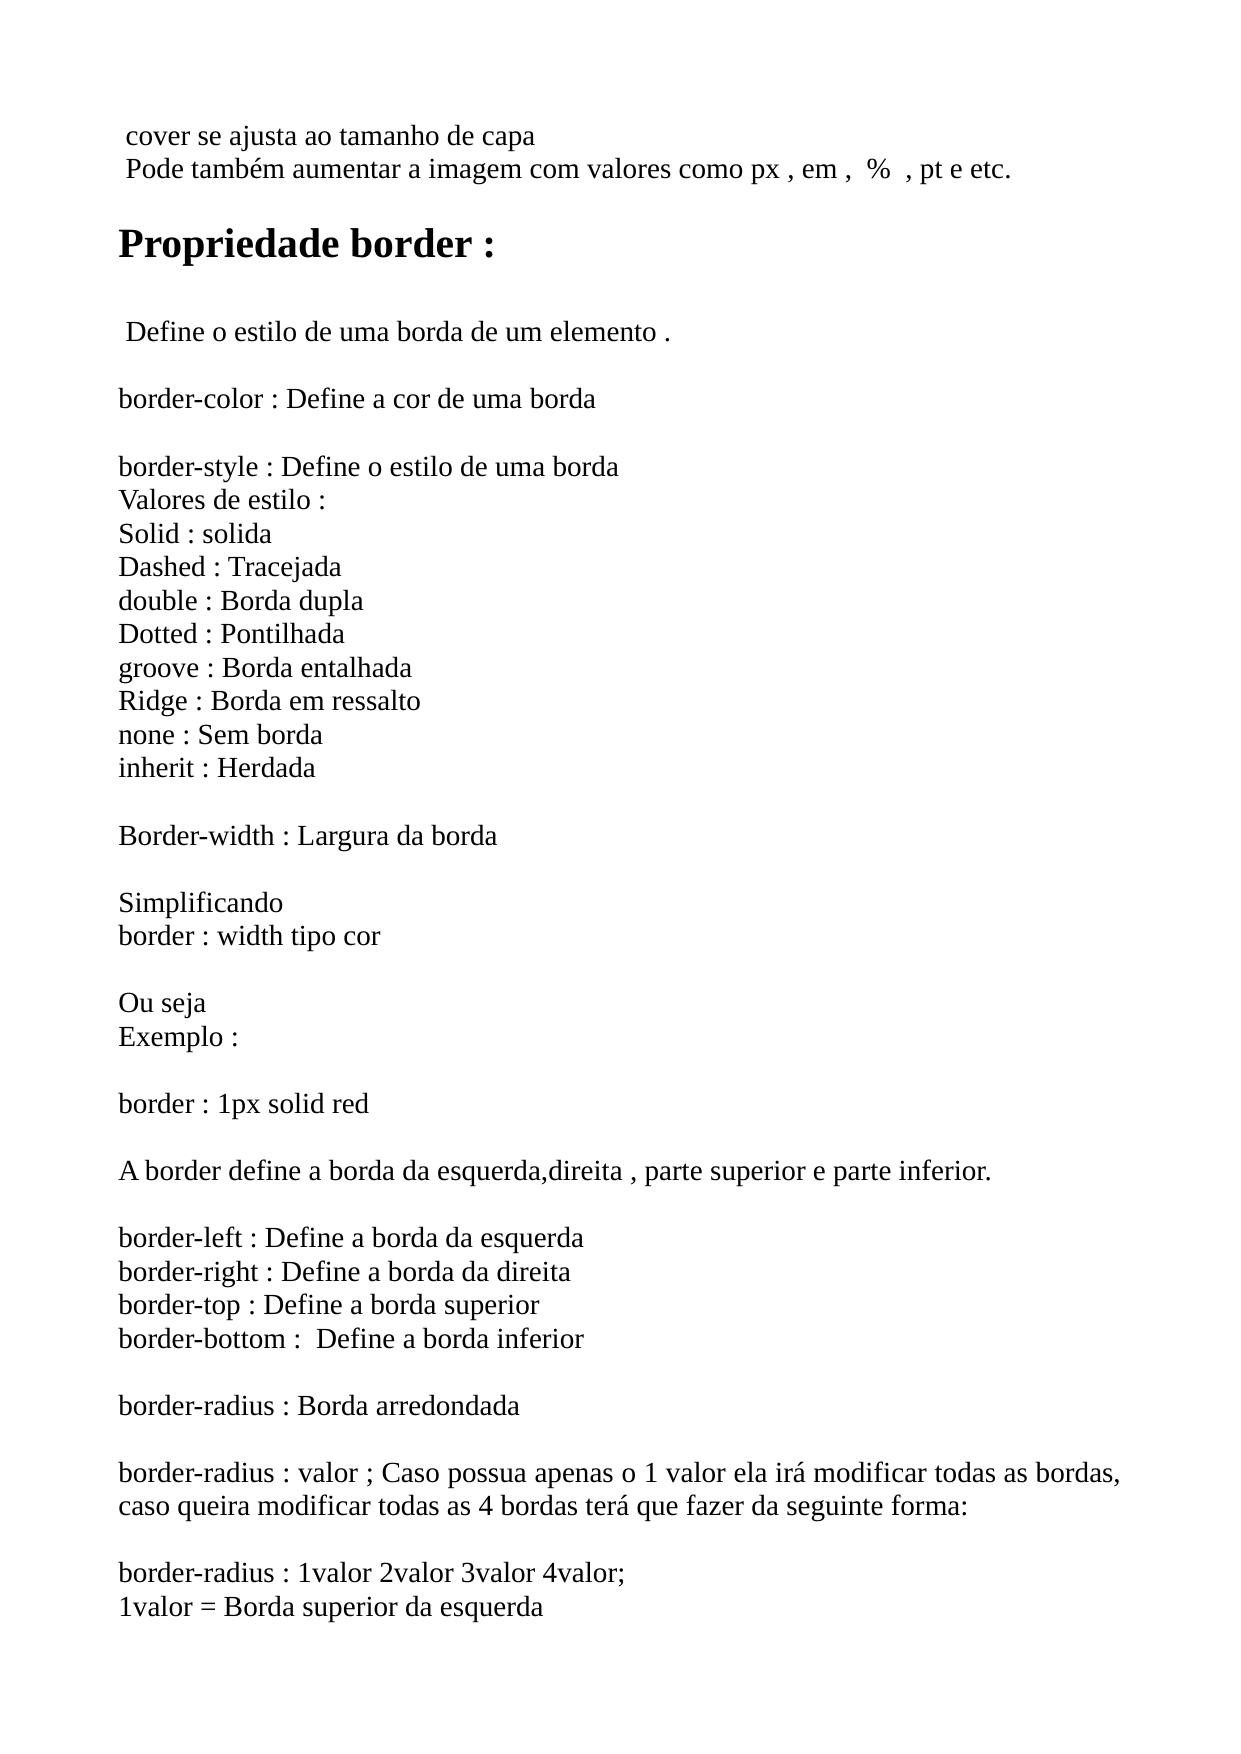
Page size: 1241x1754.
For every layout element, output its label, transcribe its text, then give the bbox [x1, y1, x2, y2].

text border : width tipo cor [118, 918, 1122, 952]
text groove : Borda entalhada [118, 650, 1122, 683]
text cover se ajusta ao tamanho de capa [118, 118, 1122, 152]
text border-radius : 1valor 2valor 3valor 4valor; [118, 1556, 1122, 1589]
text border-top : Define a borda superior [118, 1287, 1122, 1321]
text none : Sem borda [118, 717, 1122, 751]
text border-style : Define o estilo de uma borda [118, 449, 1122, 482]
text Exemplo : [118, 1019, 1122, 1052]
text Dotted : Pontilhada [118, 616, 1122, 650]
text border-right : Define a borda da direita [118, 1254, 1122, 1287]
text Define o estilo de uma borda de um elemento . [118, 314, 1122, 348]
text border-radius : Borda arredondada [118, 1388, 1122, 1421]
text Ou seja [118, 985, 1122, 1019]
text 1valor = Borda superior da esquerda [118, 1589, 1122, 1623]
text Pode também aumentar a imagem com valores como px , em , % , pt e etc. [118, 152, 1122, 185]
text Propriedade border : [118, 219, 1122, 267]
text Simplificando [118, 885, 1122, 918]
text border : 1px solid red [118, 1086, 1122, 1119]
text Border-width : Largura da borda [118, 818, 1122, 851]
text border-radius : valor ; Caso possua apenas o 1 valor ela irá modificar todas as bordas, caso queira modificar todas as 4 bordas terá que fazer da seguinte forma: [118, 1455, 1122, 1522]
text Solid : solida [118, 516, 1122, 549]
text Valores de estilo : [118, 482, 1122, 516]
text border-color : Define a cor de uma borda [118, 382, 1122, 415]
text border-left : Define a borda da esquerda [118, 1220, 1122, 1254]
text Dashed : Tracejada [118, 549, 1122, 583]
text border-bottom : Define a borda inferior [118, 1321, 1122, 1354]
text A border define a borda da esquerda,direita , parte superior e parte inferior. [118, 1153, 1122, 1187]
text inherit : Herdada [118, 751, 1122, 784]
text double : Borda dupla [118, 583, 1122, 616]
text Ridge : Borda em ressalto [118, 683, 1122, 717]
